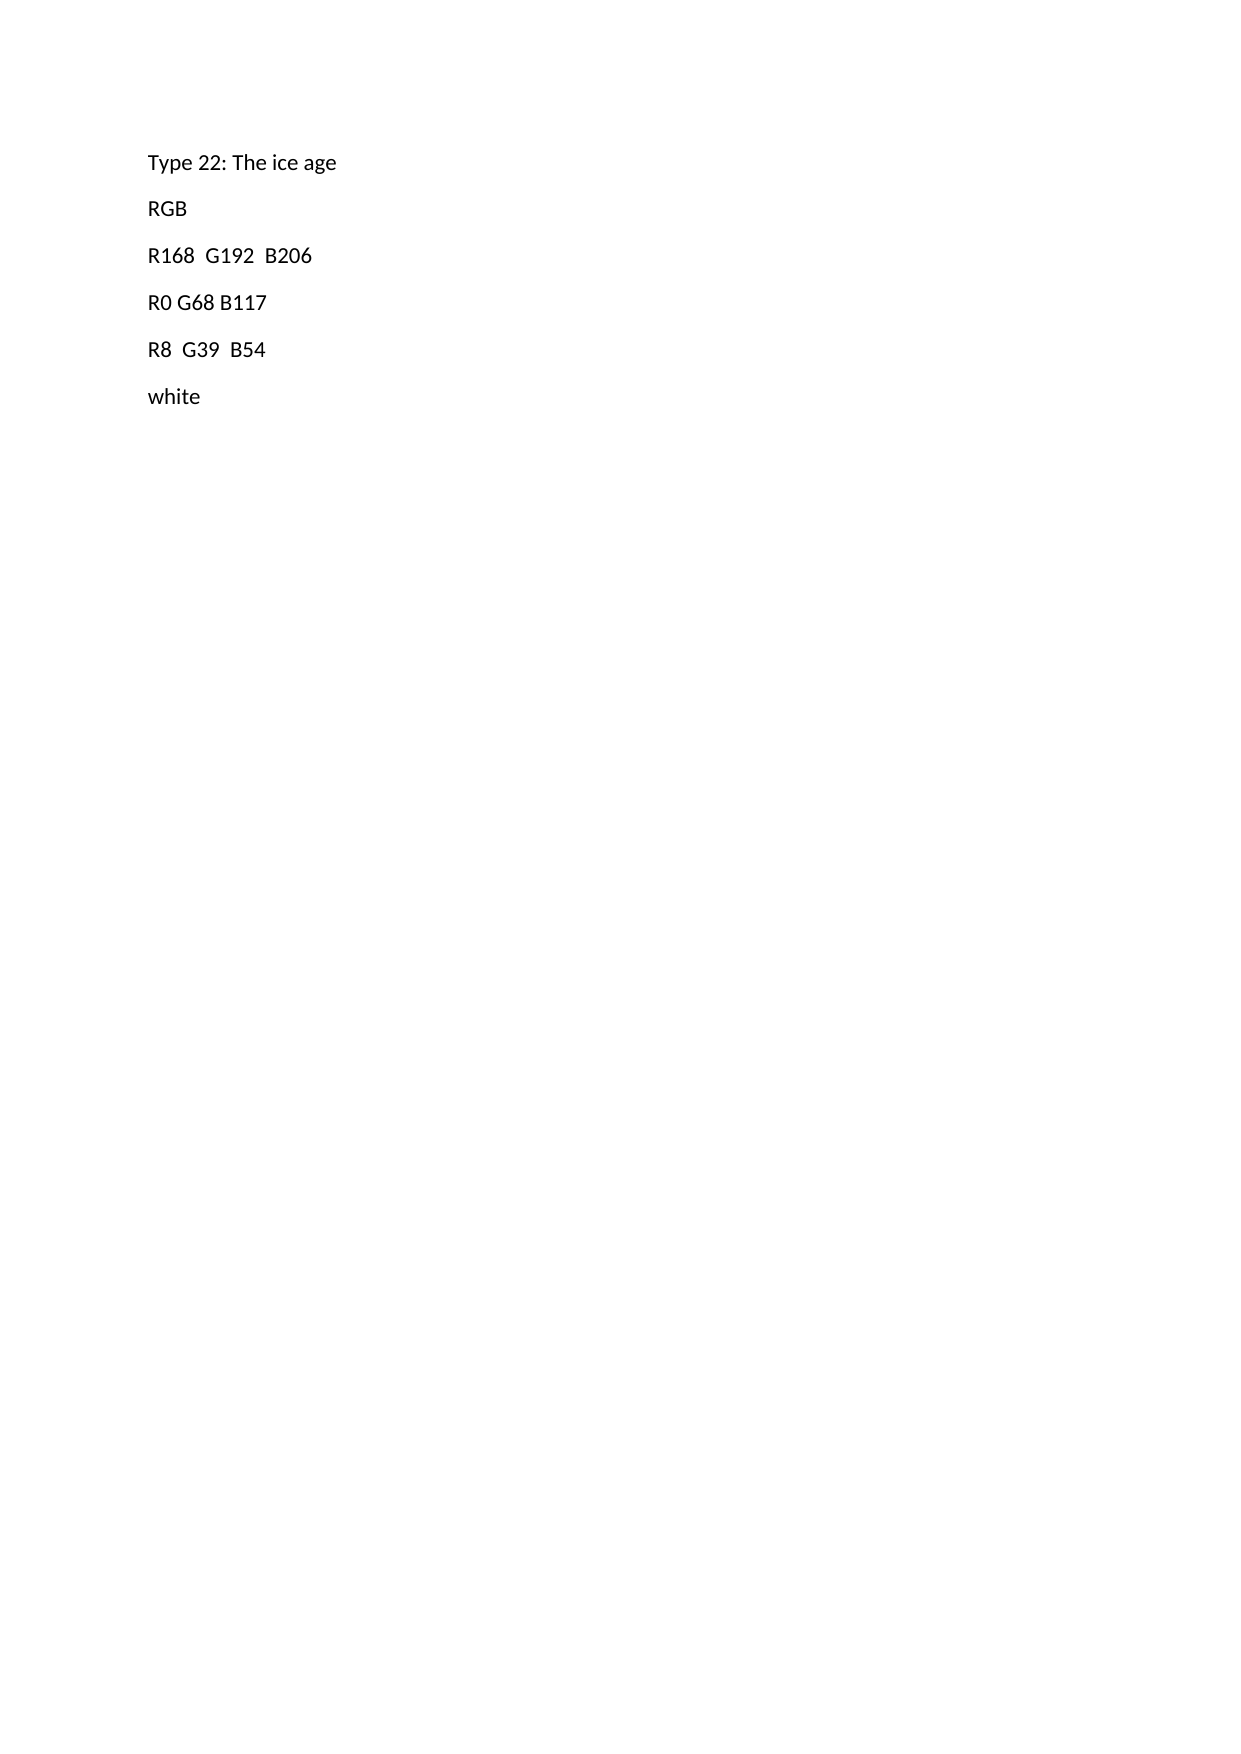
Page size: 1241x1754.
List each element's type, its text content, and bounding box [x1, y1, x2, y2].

text R8 G39 B54 [148, 335, 1093, 363]
text R0 G68 B117 [148, 288, 1093, 316]
text RGB [148, 194, 1093, 222]
text Type 22: The ice age [148, 148, 1093, 176]
text R168 G192 B206 [148, 241, 1093, 269]
text white [148, 382, 1093, 410]
